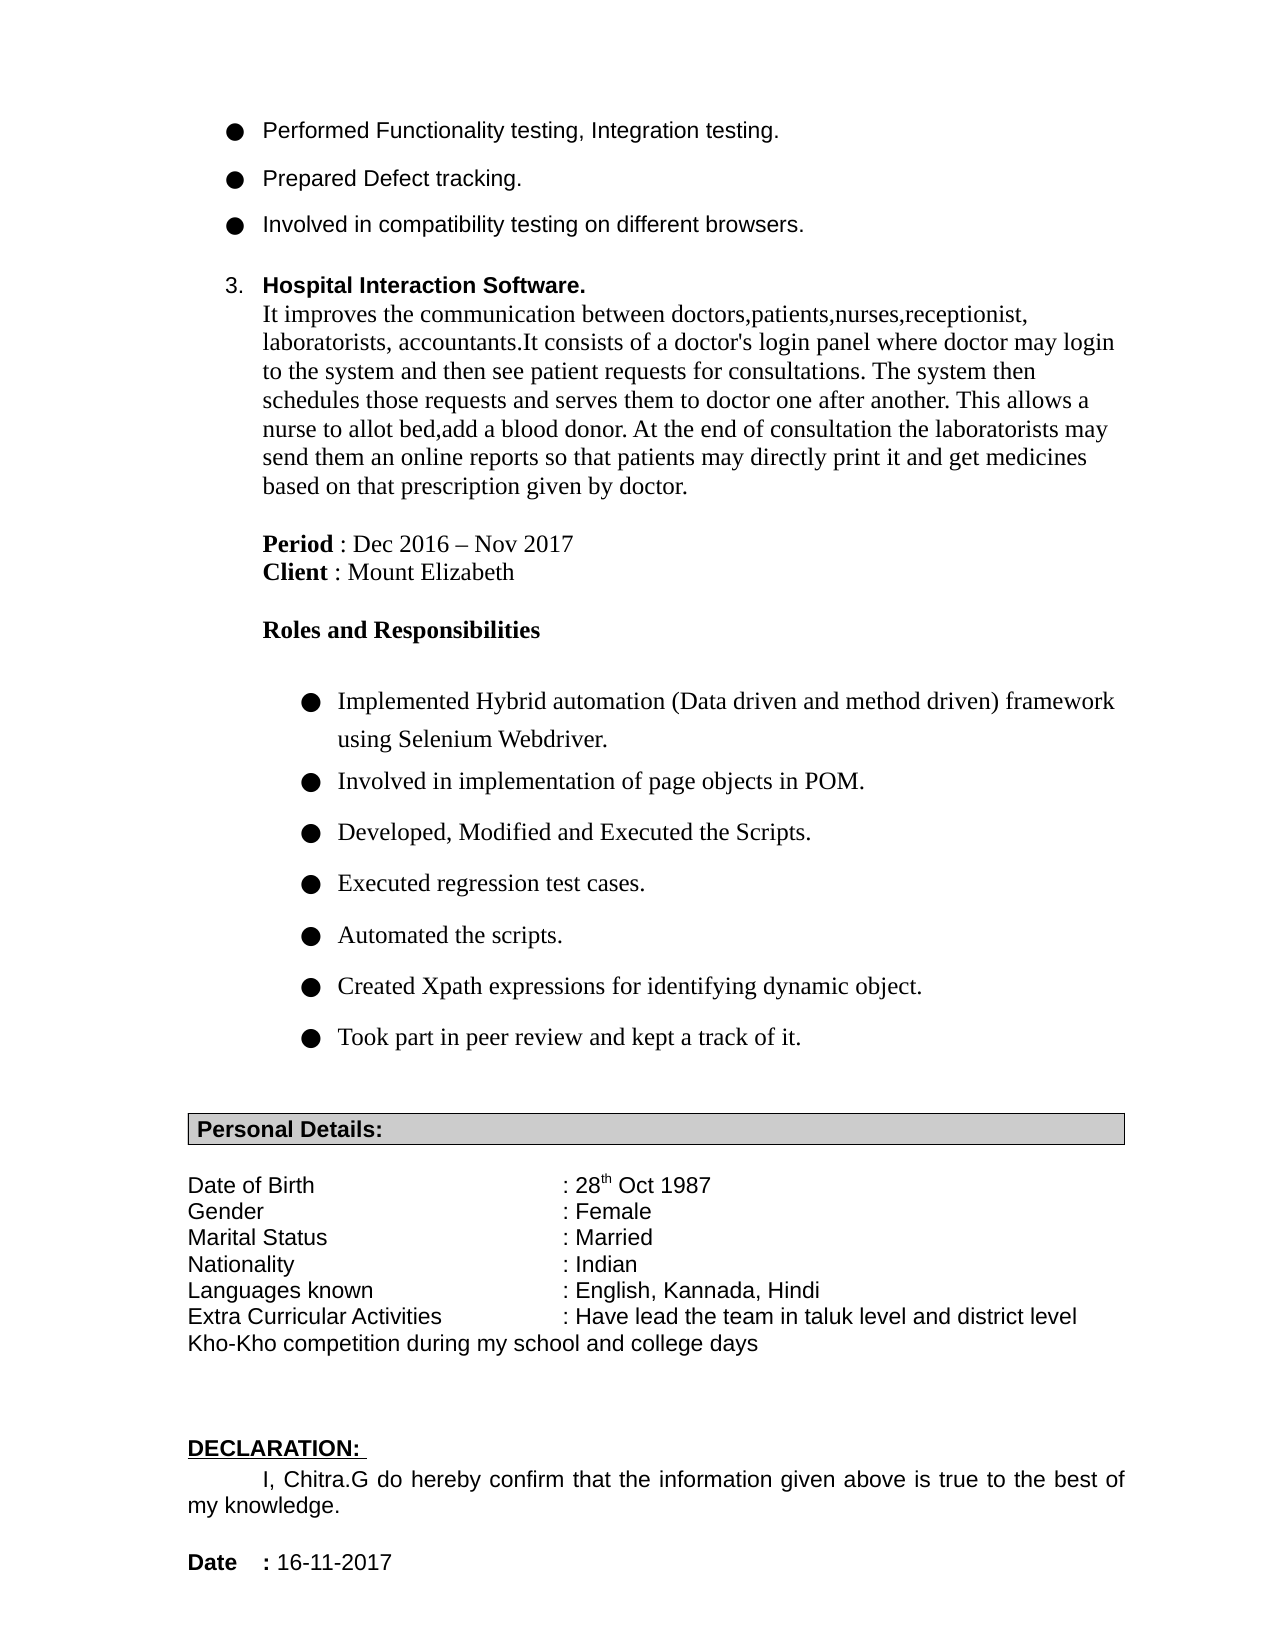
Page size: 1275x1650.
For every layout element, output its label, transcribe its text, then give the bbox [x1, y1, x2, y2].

list Executed regression test cases. [300, 855, 1125, 906]
text Kho-Kho competition during my school and college days [187, 1330, 1125, 1356]
list Created Xpath expressions for identifying dynamic object. [300, 957, 1125, 1009]
text Extra Curricular Activities : Have lead the team in taluk level and district level [187, 1303, 1125, 1330]
text Date : 16-11-2017 [187, 1549, 1125, 1575]
list Involved in compatibility testing on different browsers. [225, 199, 1125, 246]
text Client : Mount Elizabeth [262, 557, 1125, 586]
text It improves the communication between doctors,patients,nurses,receptionist, laboratorists, accountants.It consists of a doctor's login panel where doctor may login to the system and then see patient requests for consultations. The system then schedules those requests and serves them to doctor one after another. This allows a nurse to allot bed,add a blood donor. At the end of consultation the laboratorists may send them an online reports so that patients may directly print it and get medicines based on that prescription given by doctor. [262, 299, 1125, 500]
list Automated the scripts. [300, 906, 1125, 957]
text Nationality : Indian [187, 1251, 1125, 1277]
text DECLARATION: [187, 1435, 1125, 1461]
text Period : Dec 2016 – Nov 2017 [262, 529, 1125, 557]
list Hospital Interaction Software. [225, 272, 1125, 299]
list Took part in peer review and kept a track of it. [300, 1009, 1125, 1060]
text Gender : Female [187, 1198, 1125, 1224]
list Prepared Defect tracking. [225, 152, 1125, 199]
text Roles and Responsibilities [262, 615, 1125, 644]
list Developed, Modified and Executed the Scripts. [300, 804, 1125, 855]
text Marital Status : Married [187, 1224, 1125, 1251]
text Languages known : English, Kannada, Hindi [187, 1277, 1125, 1303]
subtitle Personal Details: [189, 1114, 1124, 1144]
list Implemented Hybrid automation (Data driven and method driven) framework using Selenium Webdriver. [300, 672, 1125, 752]
list Performed Functionality testing, Integration testing. [225, 105, 1125, 152]
text Date of Birth : 28th Oct 1987 [187, 1172, 1125, 1198]
text I, Chitra.G do hereby confirm that the information given above is true to the best of my knowledge. [187, 1466, 1125, 1518]
list Involved in implementation of page objects in POM. [300, 752, 1125, 804]
